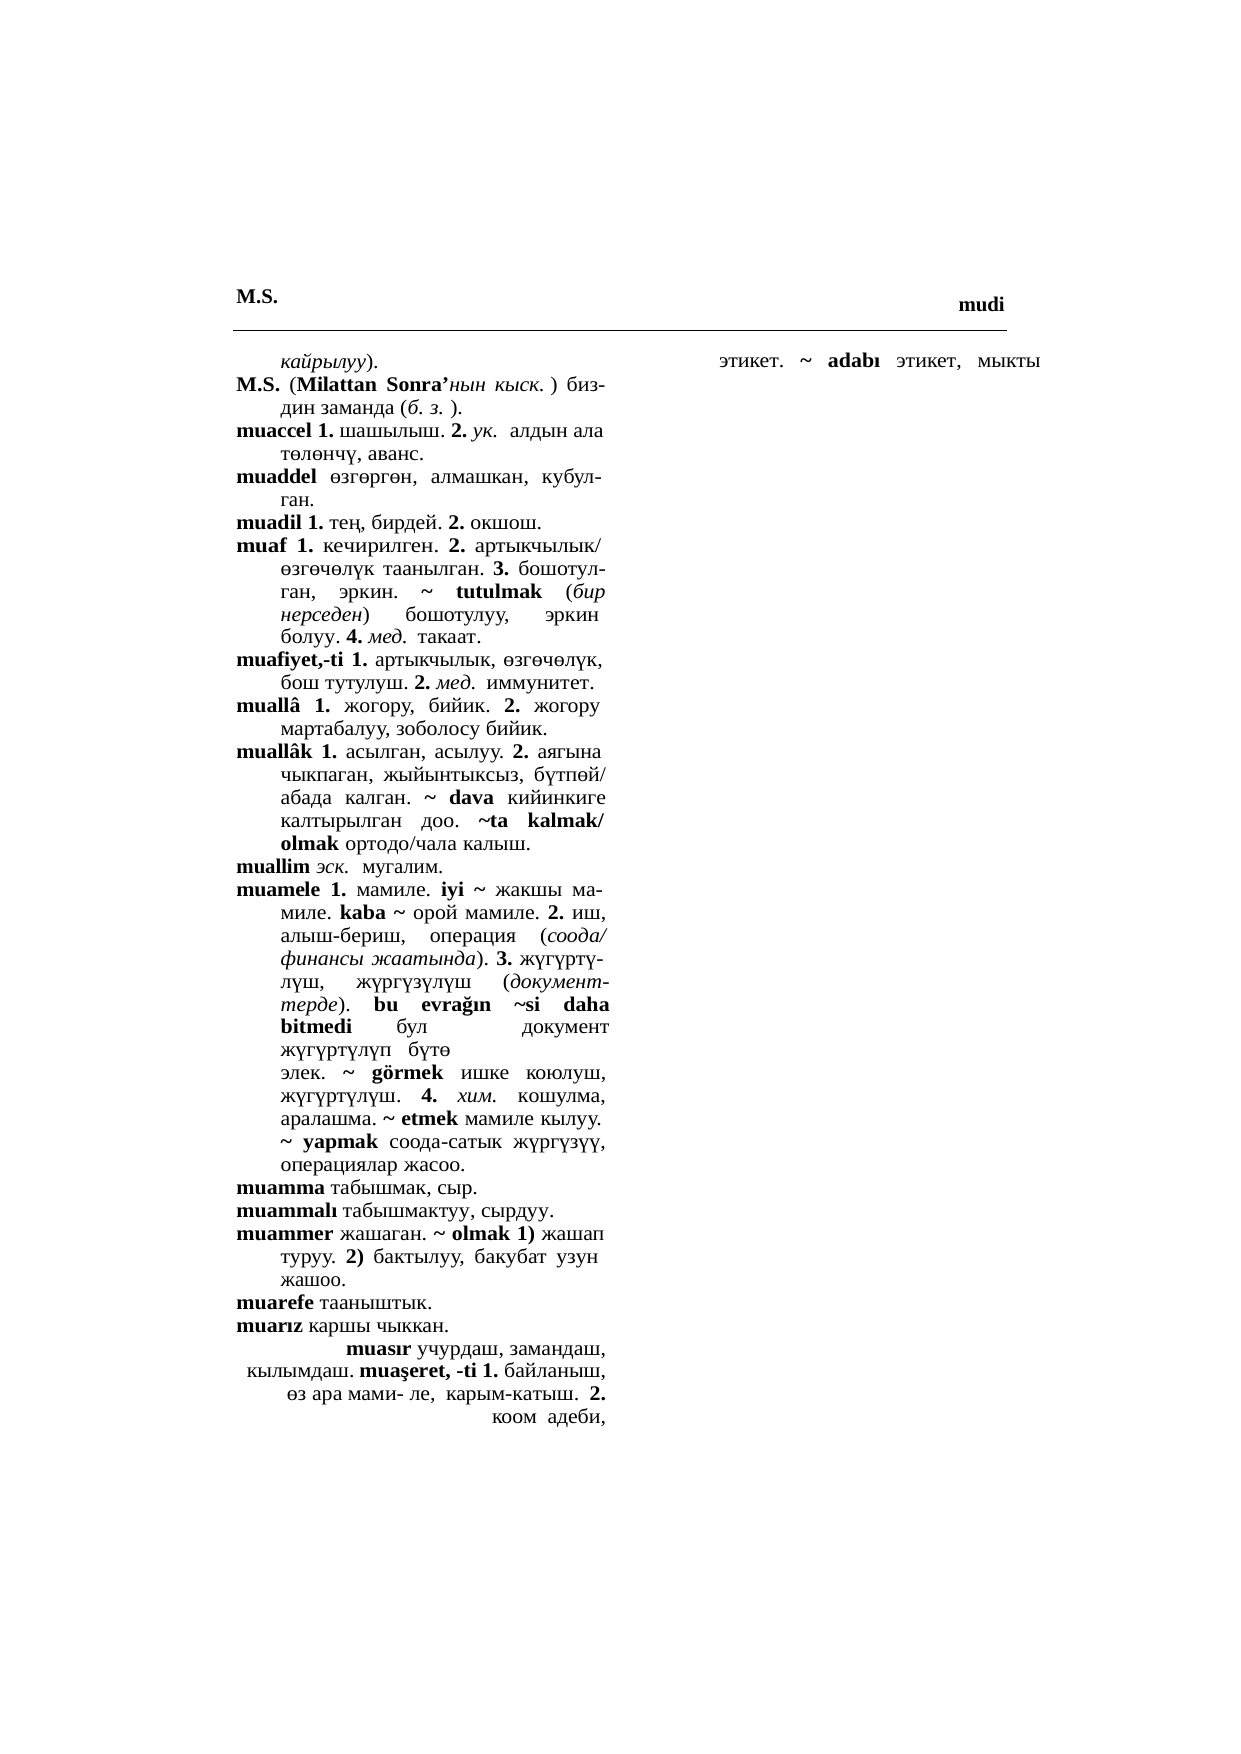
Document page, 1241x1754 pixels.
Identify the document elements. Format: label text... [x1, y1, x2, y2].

text muarefe тааныштык. [236, 1291, 609, 1314]
text muaddel өзгөргөн, алмашкан, кубул- [236, 465, 609, 488]
text болуу. 4. мед. такаат. [280, 626, 482, 648]
text элек. ~ görmek ишке коюлуш, жүгүртүлүш. 4. хим. кошулма, аралашма. ~ etmek мамиле кылуу. [280, 1061, 606, 1130]
text этикет. ~ adabı этикет, мыкты [719, 349, 1062, 372]
text muammer жашаган. ~ olmak 1) жашап туруу. 2) бактылуу, бакубат узун [236, 1222, 609, 1268]
text лүш, жүргүзүлүш (документ- терде). bu evrağın ~si daha bitmedi бул документ жүгүртүлүп бүтө [280, 970, 609, 1061]
text миле. kaba ~ орой мамиле. 2. иш, алыш-бериш, операция (соода/ финансы жаатында). 3. жүгүртү- [280, 901, 606, 969]
text muasır учурдаш, замандаш, кылымдаш. muaşeret, -ti 1. байланыш, өз ара мами- ле, карым-катыш. 2. коом адеби, [236, 1337, 606, 1428]
text muammalı табышмактуу, сырдуу. [236, 1199, 609, 1222]
text M.S. (Milattan Sonra’нын кыск. ) биз- дин заманда (б. з. ). [236, 373, 609, 419]
text mudi [897, 292, 1065, 316]
text muallâk 1. асылган, асылуу. 2. аягына [236, 740, 609, 763]
text muallim эск. мугалим. [236, 855, 609, 878]
text muarız каршы чыккан. [236, 1314, 609, 1337]
text ган. [280, 488, 316, 511]
text muamele 1. мамиле. iyi ~ жакшы ма- [236, 878, 609, 901]
text muaf 1. кечирилген. 2. артыкчылык/ [236, 534, 609, 557]
text olmak ортодо/чала калыш. [280, 832, 532, 855]
text muallâ 1. жогору, бийик. 2. жогору мартабалуу, зоболосу бийик. [236, 694, 609, 740]
text ~ yapmak соода-сатык жүргүзүү, операциялар жасоо. [280, 1130, 606, 1176]
text чыкпаган, жыйынтыксыз, бүтпөй/ абада калган. ~ dava кийинкиге калтырылган доо. ~ta kalmak/ [280, 763, 606, 832]
text кайрылуу). [280, 349, 384, 373]
text muafiyet,-ti 1. артыкчылык, өзгөчөлүк, бош тутулуш. 2. мед. иммунитет. [236, 648, 609, 694]
text M.S. [236, 284, 278, 308]
text өзгөчөлүк таанылган. 3. бошотул- ган, эркин. ~ tutulmak (бир нерседен) бошотулуу, эркин [280, 557, 606, 626]
text muaccel 1. шашылыш. 2. ук. алдын ала төлөнчү, аванс. [236, 419, 609, 465]
text muamma табышмак, сыр. [236, 1176, 609, 1199]
text жашоо. [280, 1268, 349, 1291]
text muadil 1. тең, бирдей. 2. окшош. [236, 511, 609, 534]
